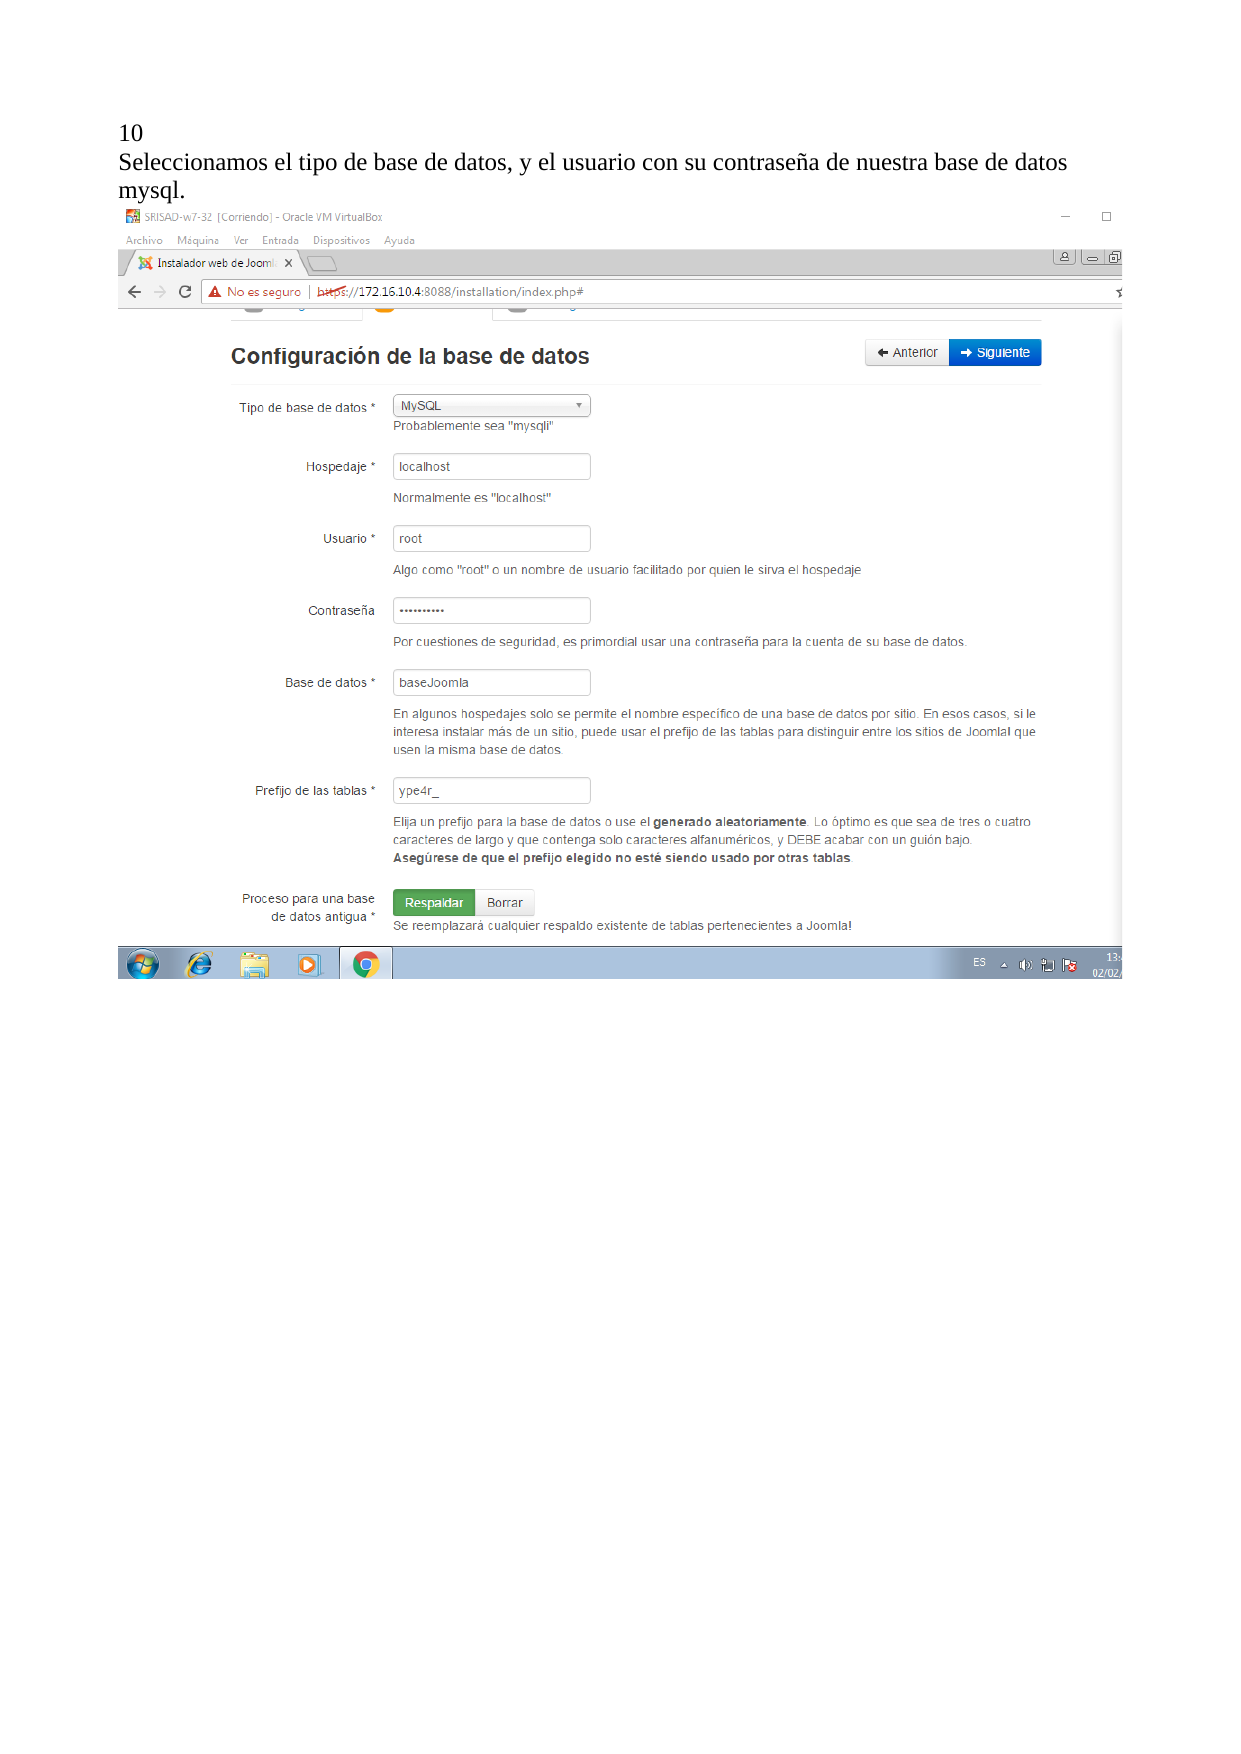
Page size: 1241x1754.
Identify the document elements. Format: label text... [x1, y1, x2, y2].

picture [118, 204, 1123, 979]
text Seleccionamos el tipo de base de datos, y el usuario con su contraseña de nuestra base de datos mysql. [118, 147, 1122, 204]
text 10 [118, 118, 1122, 147]
